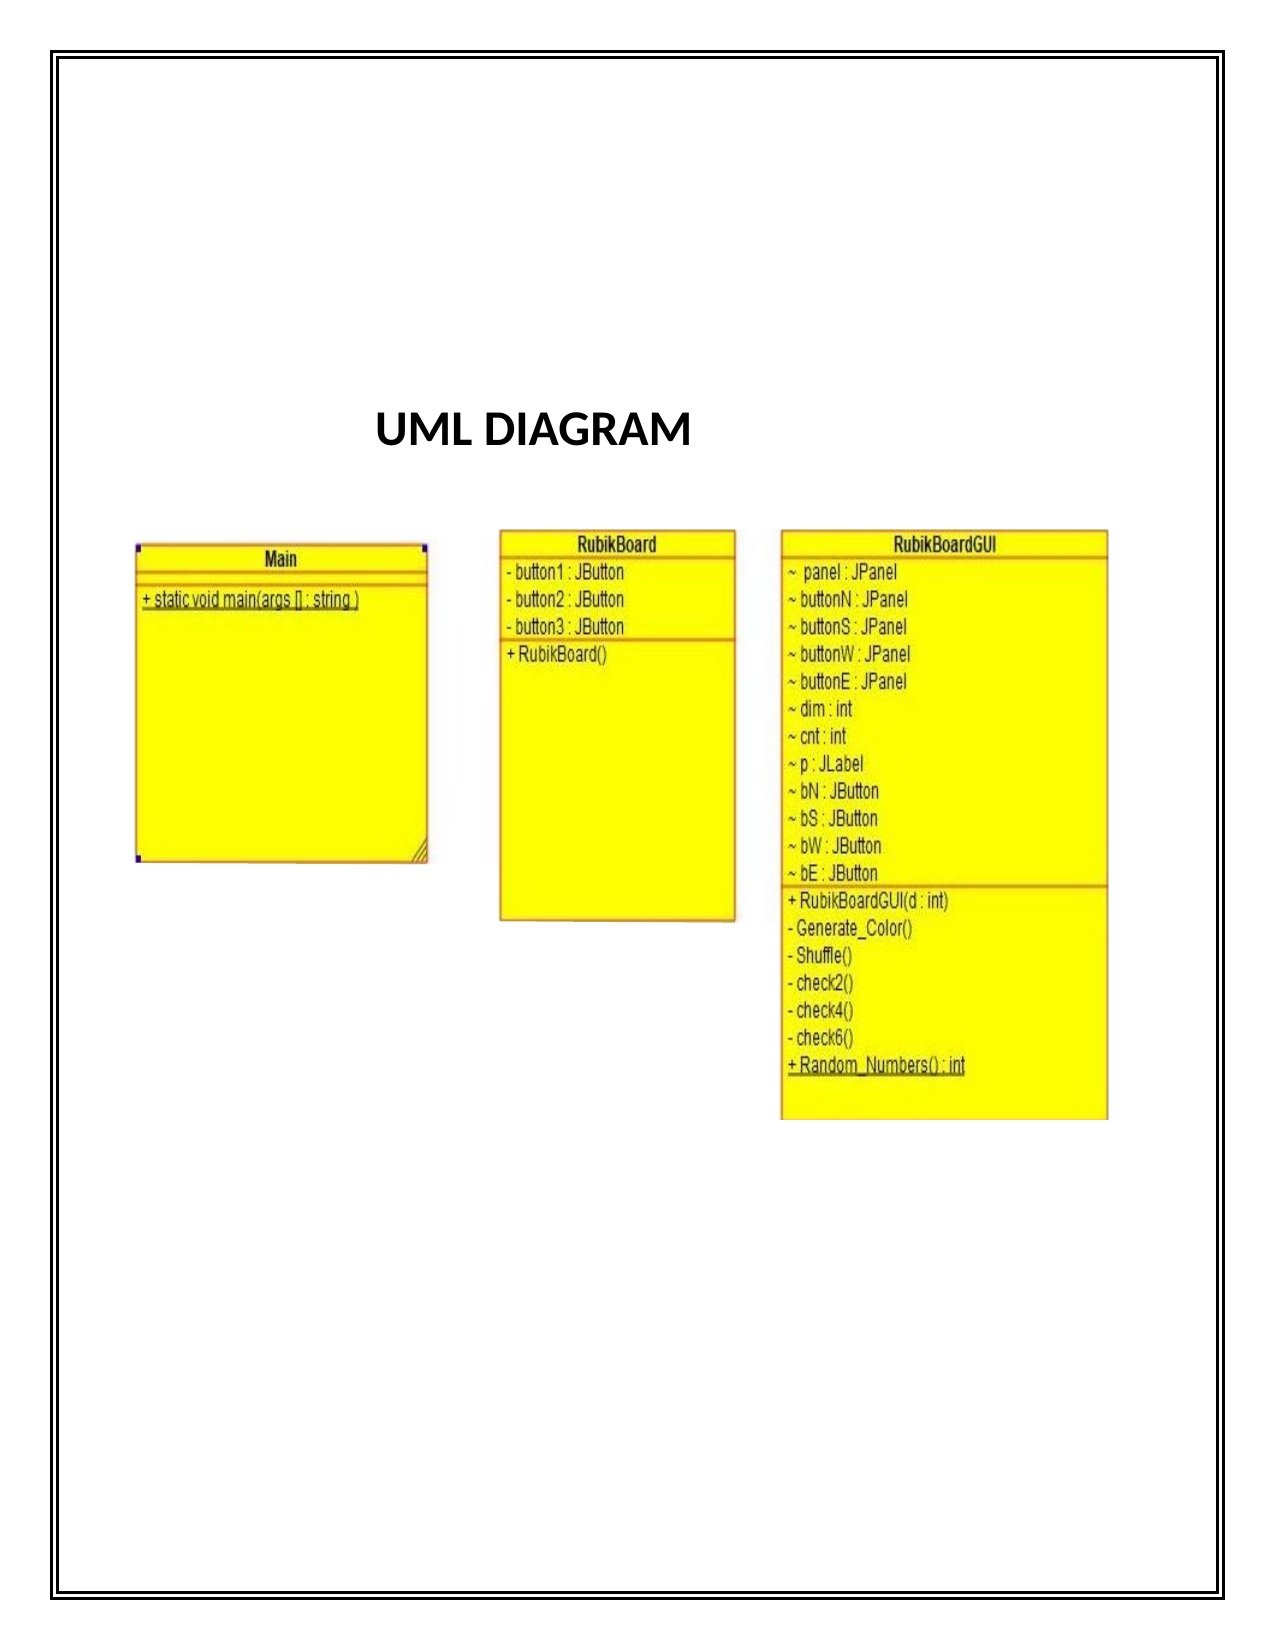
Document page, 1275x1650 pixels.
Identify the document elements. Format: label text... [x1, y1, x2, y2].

text UML DIAGRAM [375, 397, 1125, 458]
